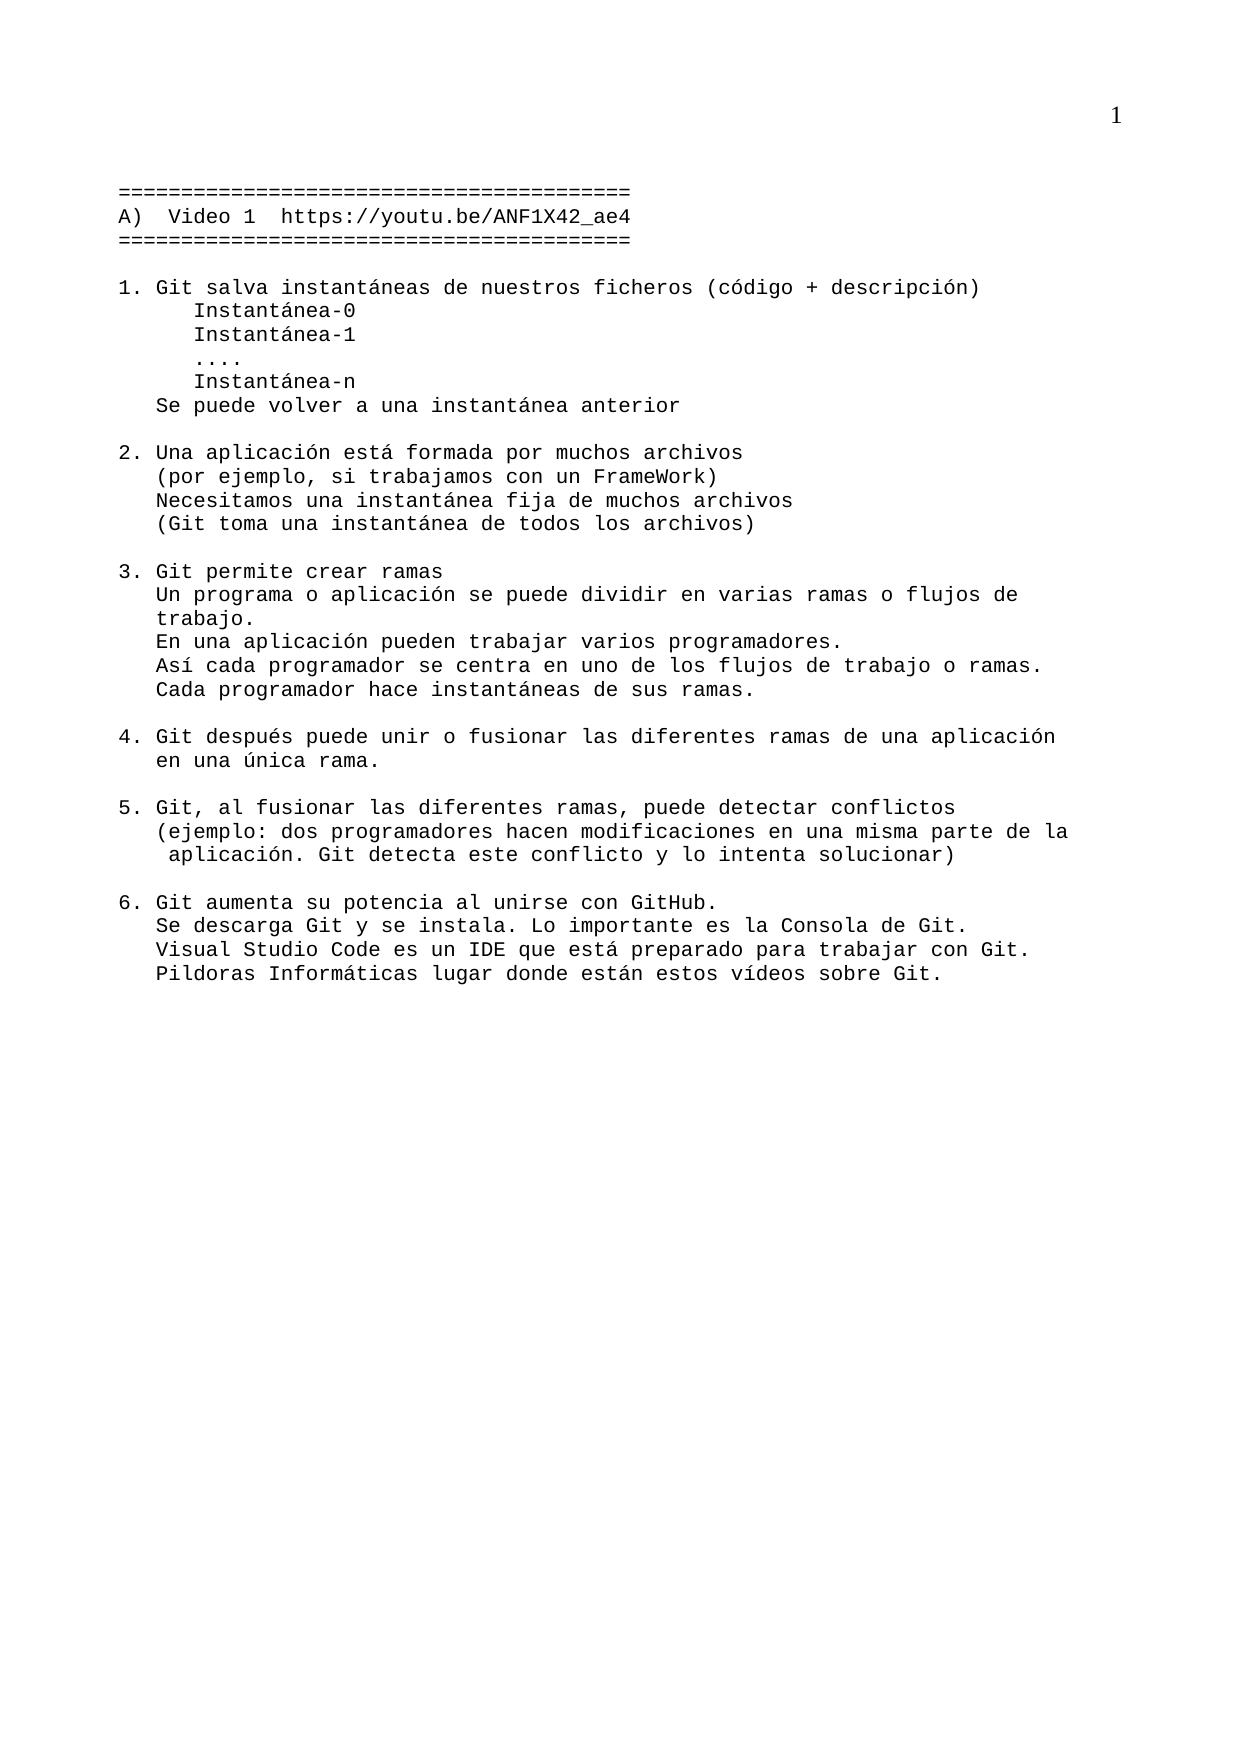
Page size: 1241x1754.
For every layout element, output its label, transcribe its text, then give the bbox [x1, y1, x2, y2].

text 6. Git aumenta su potencia al unirse con GitHub. [118, 892, 1122, 915]
text 2. Una aplicación está formada por muchos archivos [118, 442, 1122, 466]
text aplicación. Git detecta este conflicto y lo intenta solucionar) [118, 844, 1122, 868]
text (por ejemplo, si trabajamos con un FrameWork) [118, 466, 1122, 490]
text 3. Git permite crear ramas [118, 561, 1122, 584]
text .... [118, 348, 1122, 371]
text (Git toma una instantánea de todos los archivos) [118, 513, 1122, 537]
text Se puede volver a una instantánea anterior [118, 395, 1122, 419]
text Instantánea-n [118, 371, 1122, 395]
text trabajo. [118, 608, 1122, 632]
text en una única rama. [118, 750, 1122, 773]
text Instantánea-1 [118, 324, 1122, 348]
text Así cada programador se centra en uno de los flujos de trabajo o ramas. [118, 655, 1122, 679]
text 4. Git después puede unir o fusionar las diferentes ramas de una aplicación [118, 726, 1122, 750]
text 1. Git salva instantáneas de nuestros ficheros (código + descripción) [118, 277, 1122, 301]
text A) Video 1 https://youtu.be/ANF1X42_ae4 [118, 206, 1122, 229]
text Se descarga Git y se instala. Lo importante es la Consola de Git. [118, 915, 1122, 939]
text Un programa o aplicación se puede dividir en varias ramas o flujos de [118, 584, 1122, 608]
text Pildoras Informáticas lugar donde están estos vídeos sobre Git. [118, 963, 1122, 986]
text Necesitamos una instantánea fija de muchos archivos [118, 490, 1122, 513]
text ========================================= [118, 182, 1122, 206]
text 5. Git, al fusionar las diferentes ramas, puede detectar conflictos [118, 797, 1122, 821]
text En una aplicación pueden trabajar varios programadores. [118, 632, 1122, 655]
text (ejemplo: dos programadores hacen modificaciones en una misma parte de la [118, 821, 1122, 844]
text Instantánea-0 [118, 301, 1122, 324]
text Cada programador hace instantáneas de sus ramas. [118, 679, 1122, 702]
text ========================================= [118, 229, 1122, 253]
text Visual Studio Code es un IDE que está preparado para trabajar con Git. [118, 939, 1122, 963]
